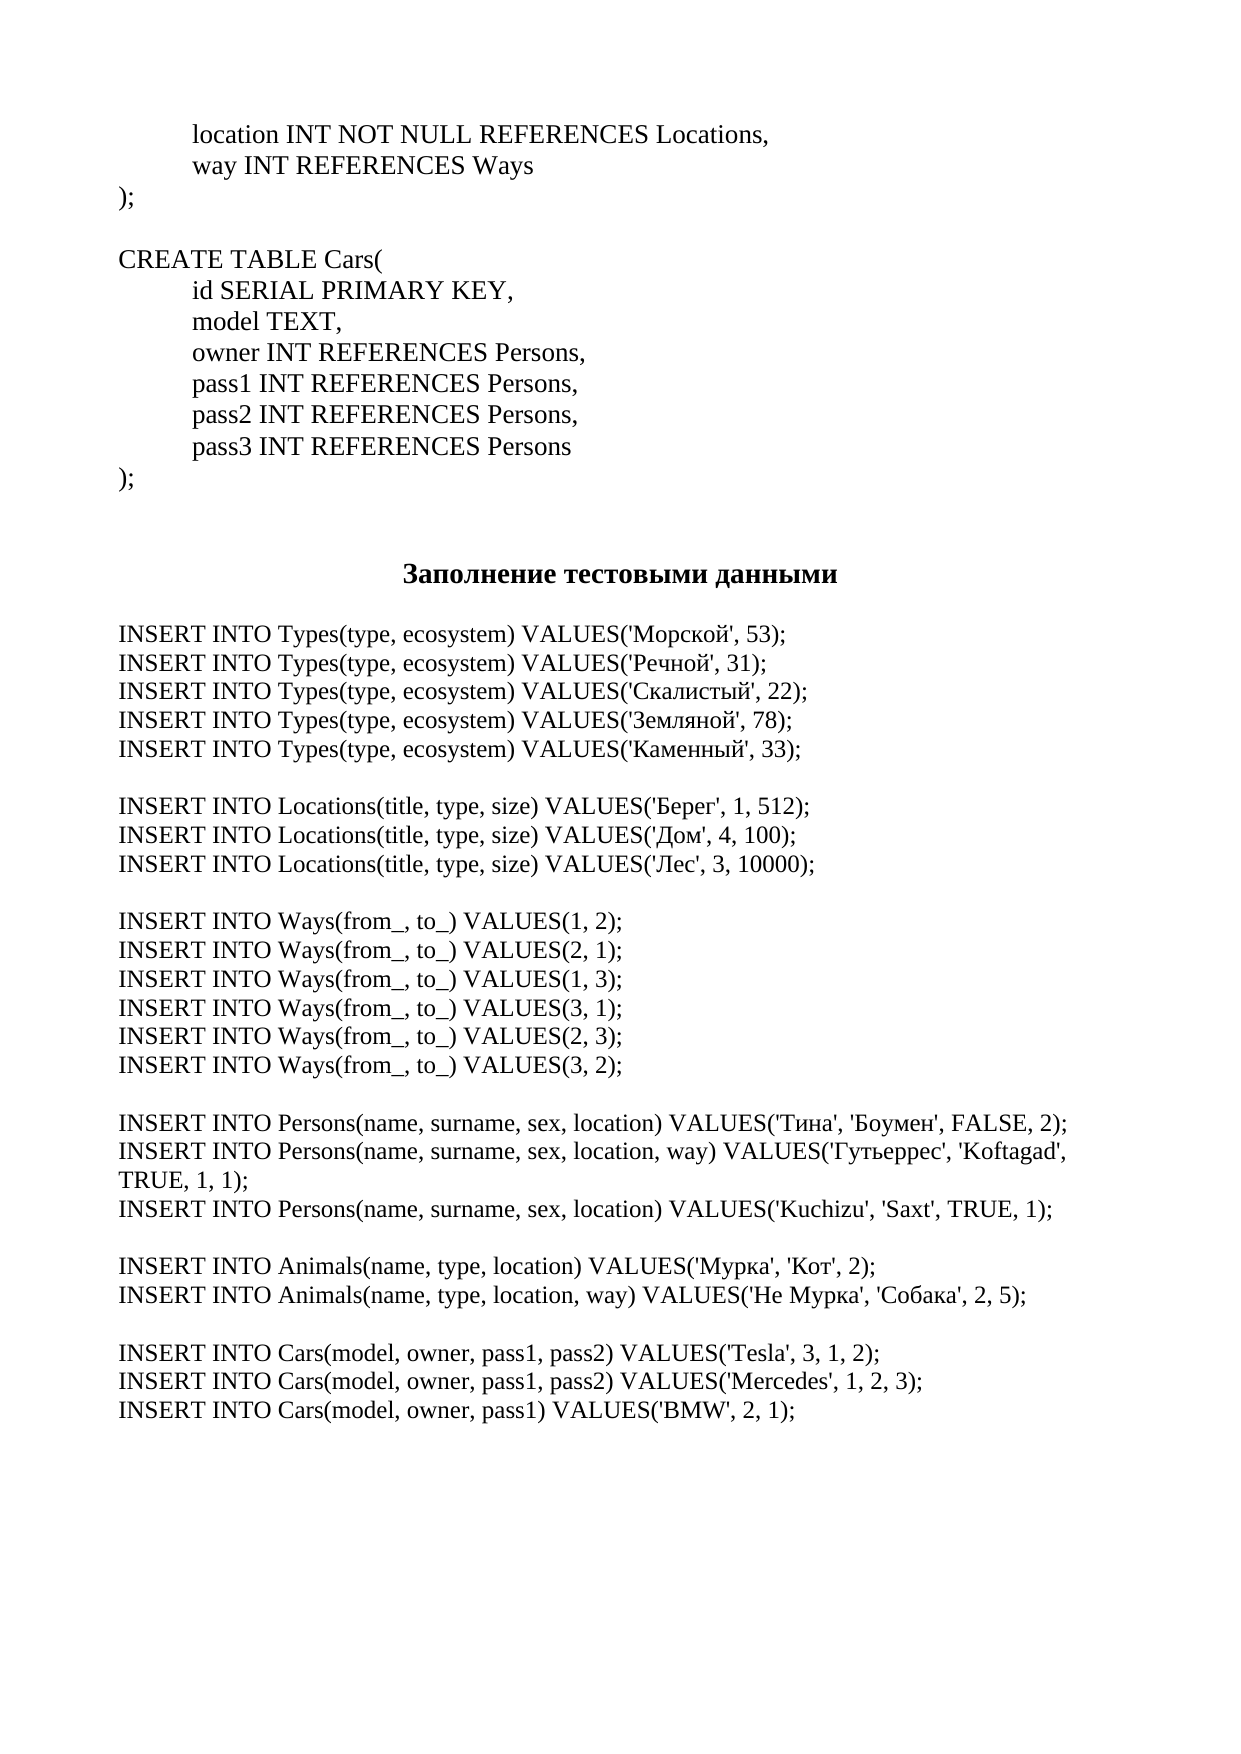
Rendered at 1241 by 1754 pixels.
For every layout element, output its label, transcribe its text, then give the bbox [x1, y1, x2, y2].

text id SERIAL PRIMARY KEY, [118, 274, 1122, 305]
text ); [118, 180, 1122, 212]
text INSERT INTO Persons(name, surname, sex, location, way) VALUES('Гутьеррес', 'Koftagad', TRUE, 1, 1); [118, 1136, 1122, 1194]
text INSERT INTO Animals(name, type, location) VALUES('Мурка', 'Кот', 2); [118, 1251, 1122, 1280]
text INSERT INTO Persons(name, surname, sex, location) VALUES('Тина', 'Боумен', FALSE, 2); [118, 1108, 1122, 1136]
text pass1 INT REFERENCES Persons, [118, 367, 1122, 398]
text pass2 INT REFERENCES Persons, [118, 398, 1122, 429]
text INSERT INTO Ways(from_, to_) VALUES(3, 2); [118, 1050, 1122, 1079]
text model TEXT, [118, 305, 1122, 336]
text INSERT INTO Locations(title, type, size) VALUES('Лес', 3, 10000); [118, 849, 1122, 878]
text INSERT INTO Types(type, ecosystem) VALUES('Каменный', 33); [118, 734, 1122, 763]
text pass3 INT REFERENCES Persons [118, 429, 1122, 461]
text INSERT INTO Locations(title, type, size) VALUES('Дом', 4, 100); [118, 820, 1122, 849]
text ); [118, 461, 1122, 492]
text INSERT INTO Ways(from_, to_) VALUES(2, 1); [118, 935, 1122, 964]
text INSERT INTO Types(type, ecosystem) VALUES('Земляной', 78); [118, 705, 1122, 734]
text INSERT INTO Ways(from_, to_) VALUES(1, 2); [118, 906, 1122, 935]
text INSERT INTO Animals(name, type, location, way) VALUES('Не Мурка', 'Собака', 2, 5); [118, 1280, 1122, 1309]
text INSERT INTO Types(type, ecosystem) VALUES('Речной', 31); [118, 648, 1122, 676]
text INSERT INTO Ways(from_, to_) VALUES(1, 3); [118, 964, 1122, 993]
text owner INT REFERENCES Persons, [118, 336, 1122, 367]
text INSERT INTO Types(type, ecosystem) VALUES('Скалистый', 22); [118, 676, 1122, 705]
text INSERT INTO Cars(model, owner, pass1, pass2) VALUES('Mercedes', 1, 2, 3); [118, 1366, 1122, 1395]
text INSERT INTO Ways(from_, to_) VALUES(2, 3); [118, 1021, 1122, 1050]
text INSERT INTO Ways(from_, to_) VALUES(3, 1); [118, 993, 1122, 1021]
text INSERT INTO Cars(model, owner, pass1) VALUES('BMW', 2, 1); [118, 1395, 1122, 1424]
text CREATE TABLE Cars( [118, 243, 1122, 274]
text way INT REFERENCES Ways [118, 149, 1122, 180]
text INSERT INTO Types(type, ecosystem) VALUES('Морской', 53); [118, 619, 1122, 648]
text INSERT INTO Persons(name, surname, sex, location) VALUES('Kuchizu', 'Saxt', TRUE, 1); [118, 1194, 1122, 1223]
text Заполнение тестовыми данными [118, 557, 1122, 590]
text location INT NOT NULL REFERENCES Locations, [118, 118, 1122, 149]
text INSERT INTO Locations(title, type, size) VALUES('Берег', 1, 512); [118, 791, 1122, 820]
text INSERT INTO Cars(model, owner, pass1, pass2) VALUES('Tesla', 3, 1, 2); [118, 1338, 1122, 1366]
